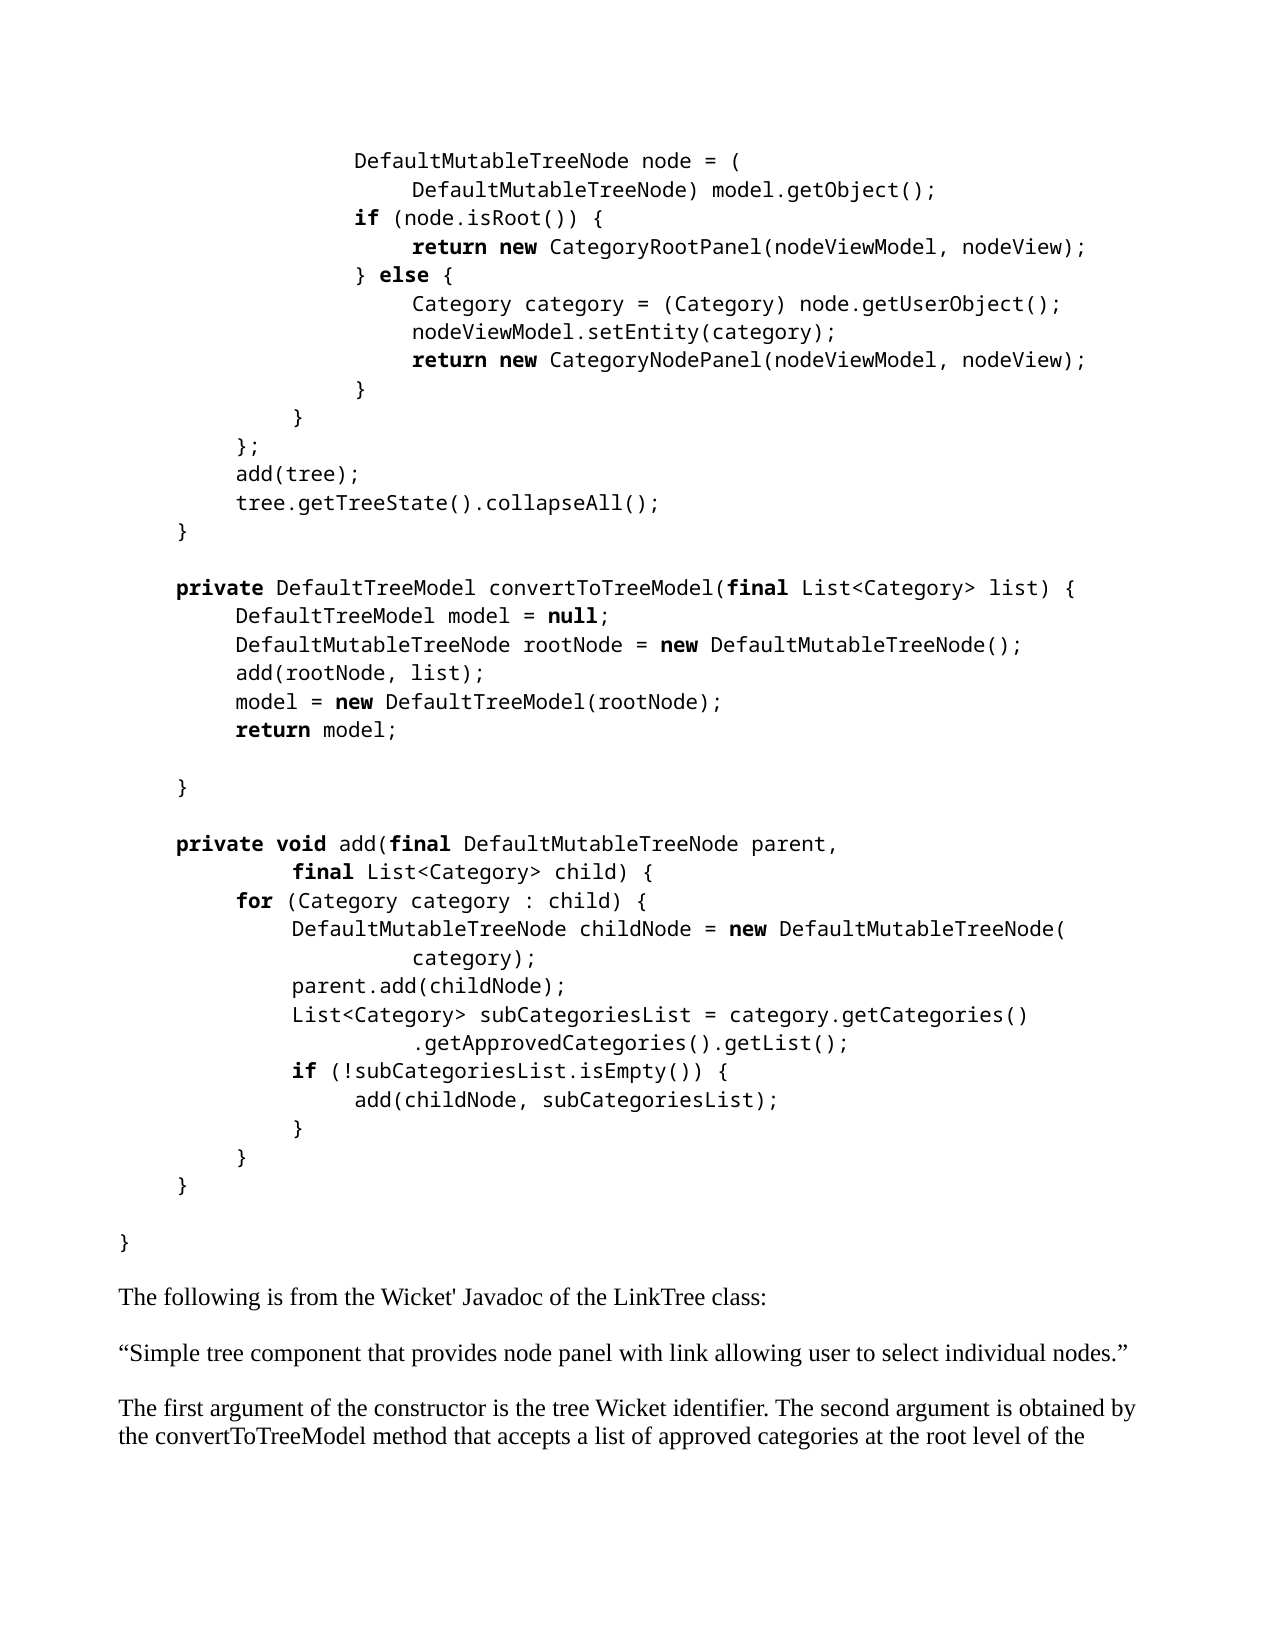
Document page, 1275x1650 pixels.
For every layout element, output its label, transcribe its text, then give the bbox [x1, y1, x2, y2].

text if (!subCategoriesList.isEmpty()) { [118, 1057, 1157, 1085]
text } [118, 772, 1157, 801]
text DefaultMutableTreeNode childNode = new DefaultMutableTreeNode( [118, 914, 1157, 943]
text Category category = (Category) node.getUserObject(); [118, 289, 1157, 317]
text .getApprovedCategories().getList(); [118, 1028, 1157, 1057]
text category); [118, 943, 1157, 971]
text } [118, 374, 1157, 402]
text return new CategoryNodePanel(nodeViewModel, nodeView); [118, 346, 1157, 374]
text DefaultMutableTreeNode rootNode = new DefaultMutableTreeNode(); [118, 630, 1157, 658]
text return new CategoryRootPanel(nodeViewModel, nodeView); [118, 232, 1157, 260]
text } else { [118, 260, 1157, 289]
text DefaultMutableTreeNode node = ( [118, 147, 1157, 175]
text final List<Category> child) { [118, 857, 1157, 886]
text parent.add(childNode); [118, 971, 1157, 1000]
text } [118, 1227, 1157, 1256]
text private DefaultTreeModel convertToTreeModel(final List<Category> list) { [118, 573, 1157, 602]
text } [118, 1142, 1157, 1170]
text }; [118, 431, 1157, 459]
text “Simple tree component that provides node panel with link allowing user to select individual nodes.” [118, 1339, 1157, 1366]
text model = new DefaultTreeModel(rootNode); [118, 687, 1157, 715]
text tree.getTreeState().collapseAll(); [118, 488, 1157, 516]
text private void add(final DefaultMutableTreeNode parent, [118, 829, 1157, 857]
text } [118, 1113, 1157, 1142]
text nodeViewModel.setEntity(category); [118, 317, 1157, 346]
text return model; [118, 715, 1157, 744]
text DefaultMutableTreeNode) model.getObject(); [118, 175, 1157, 203]
text DefaultTreeModel model = null; [118, 602, 1157, 630]
text } [118, 402, 1157, 431]
text } [118, 516, 1157, 545]
text } [118, 1170, 1157, 1199]
text add(childNode, subCategoriesList); [118, 1085, 1157, 1113]
text add(tree); [118, 459, 1157, 488]
text List<Category> subCategoriesList = category.getCategories() [118, 1000, 1157, 1028]
text add(rootNode, list); [118, 658, 1157, 687]
text if (node.isRoot()) { [118, 203, 1157, 232]
text The following is from the Wicket' Javadoc of the LinkTree class: [118, 1283, 1157, 1311]
text for (Category category : child) { [118, 886, 1157, 914]
text The first argument of the constructor is the tree Wicket identifier. The second argument is obtained by the convertToTreeModel method that accepts a list of approved categories at the root level of the [118, 1394, 1157, 1449]
